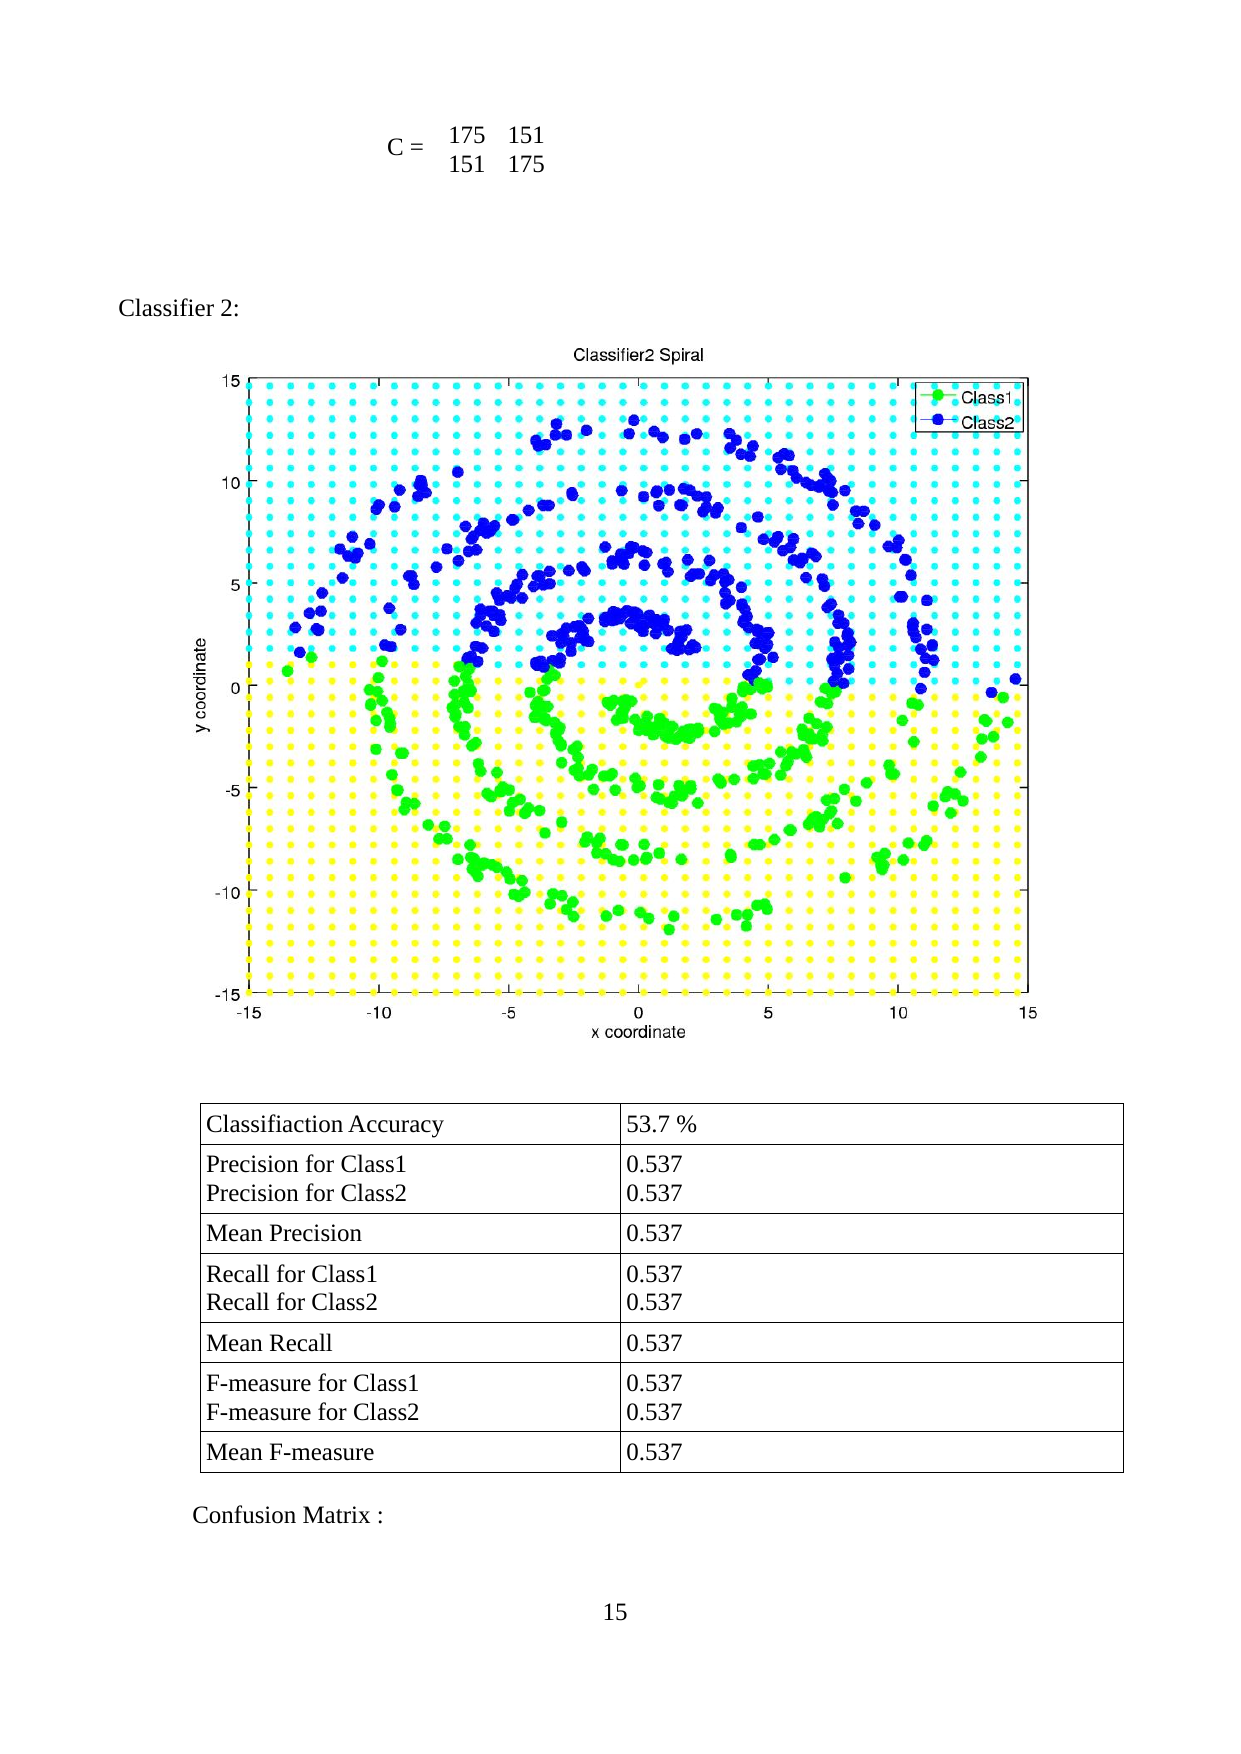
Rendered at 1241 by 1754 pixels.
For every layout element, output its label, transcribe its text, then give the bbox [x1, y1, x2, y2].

table_cell 0.537 [621, 1432, 1123, 1472]
text C = [118, 118, 1122, 178]
picture [118, 321, 1123, 1075]
table_cell 0.537 [621, 1323, 1123, 1362]
table_header Classifiaction Accuracy [201, 1104, 620, 1143]
text Classifier 2: [118, 293, 1122, 321]
table_cell Mean Recall [201, 1323, 620, 1362]
table_cell Precision for Class1 Precision for Class2 [201, 1145, 620, 1212]
text Confusion Matrix : [118, 1500, 1122, 1529]
table_cell 0.537 [621, 1214, 1123, 1253]
table_cell F-measure for Class1 F-measure for Class2 [201, 1363, 620, 1431]
table_cell 0.537 0.537 [621, 1254, 1123, 1322]
table_cell 0.537 0.537 [621, 1363, 1123, 1431]
table_header 53.7 % [621, 1104, 1123, 1143]
table_cell Mean F-measure [201, 1432, 620, 1472]
table_cell 0.537 0.537 [621, 1145, 1123, 1212]
table_cell Recall for Class1 Recall for Class2 [201, 1254, 620, 1322]
table_cell Mean Precision [201, 1214, 620, 1253]
